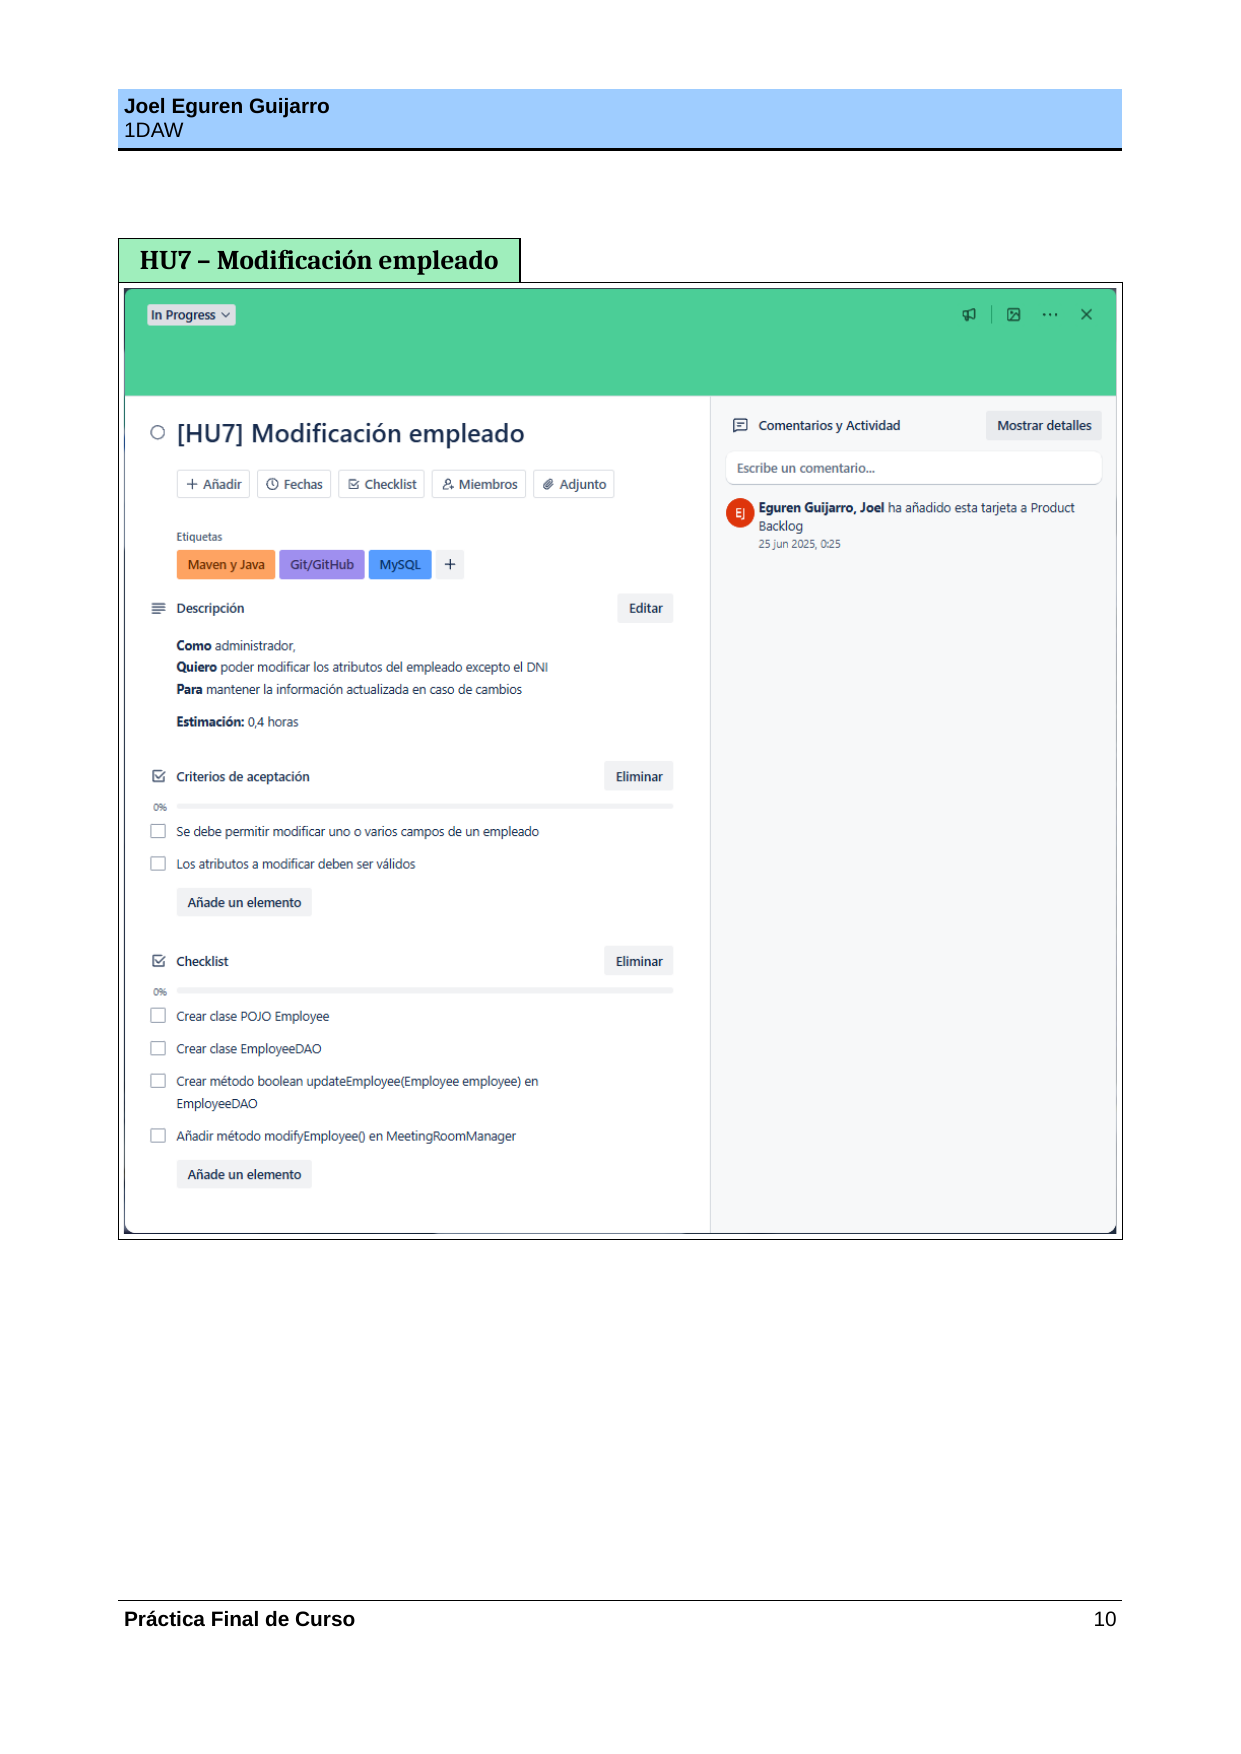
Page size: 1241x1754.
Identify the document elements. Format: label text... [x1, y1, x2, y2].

table_cell [119, 283, 1122, 1239]
table_header [521, 238, 1122, 282]
table_header HU7 – Modificación empleado [119, 239, 519, 282]
picture [123, 288, 1117, 1234]
